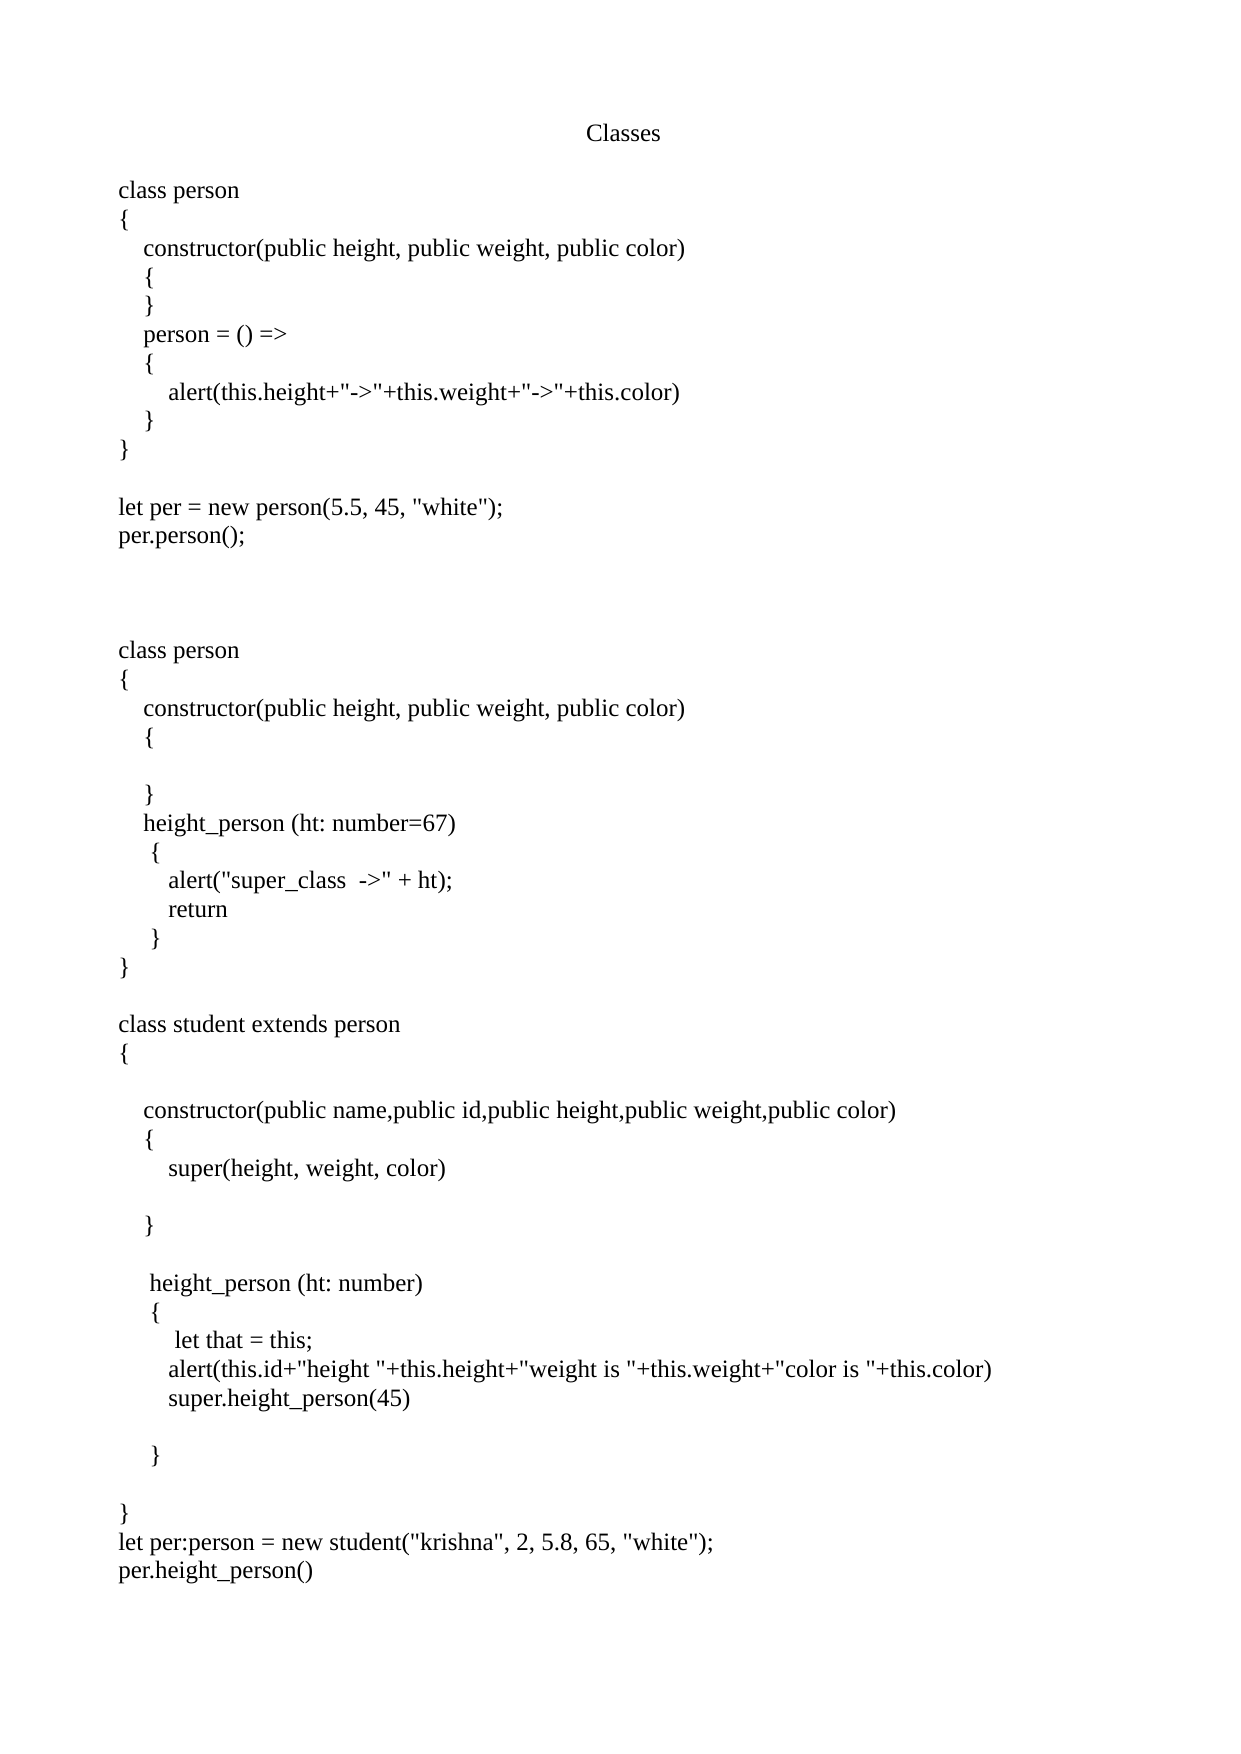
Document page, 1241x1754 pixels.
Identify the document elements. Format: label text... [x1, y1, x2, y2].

text } [118, 434, 1122, 463]
text } [118, 1441, 1122, 1469]
text { [118, 837, 1122, 866]
text let per:person = new student("krishna", 2, 5.8, 65, "white"); [118, 1527, 1122, 1556]
text super(height, weight, color) [118, 1153, 1122, 1182]
text { [118, 664, 1122, 693]
text constructor(public name,public id,public height,public weight,public color) [118, 1096, 1122, 1124]
text super.height_person(45) [118, 1383, 1122, 1412]
text { [118, 262, 1122, 291]
text per.height_person() [118, 1556, 1122, 1584]
text { [118, 1038, 1122, 1067]
text class person [118, 636, 1122, 664]
text } [118, 923, 1122, 952]
text { [118, 722, 1122, 751]
text let per = new person(5.5, 45, "white"); [118, 492, 1122, 521]
text Classes [118, 118, 1122, 147]
text alert(this.height+"->"+this.weight+"->"+this.color) [118, 377, 1122, 406]
text alert(this.id+"height "+this.height+"weight is "+this.weight+"color is "+this.color) [118, 1354, 1122, 1383]
text } [118, 952, 1122, 981]
text { [118, 1297, 1122, 1326]
text } [118, 1498, 1122, 1527]
text } [118, 406, 1122, 434]
text class student extends person [118, 1009, 1122, 1038]
text class person [118, 176, 1122, 204]
text alert("super_class ->" + ht); [118, 866, 1122, 894]
text height_person (ht: number=67) [118, 808, 1122, 837]
text per.person(); [118, 521, 1122, 549]
text { [118, 204, 1122, 233]
text constructor(public height, public weight, public color) [118, 693, 1122, 722]
text } [118, 291, 1122, 319]
text return [118, 894, 1122, 923]
text { [118, 1124, 1122, 1153]
text } [118, 1211, 1122, 1239]
text } [118, 779, 1122, 808]
text height_person (ht: number) [118, 1268, 1122, 1297]
text { [118, 348, 1122, 377]
text person = () => [118, 319, 1122, 348]
text constructor(public height, public weight, public color) [118, 233, 1122, 262]
text let that = this; [118, 1326, 1122, 1354]
